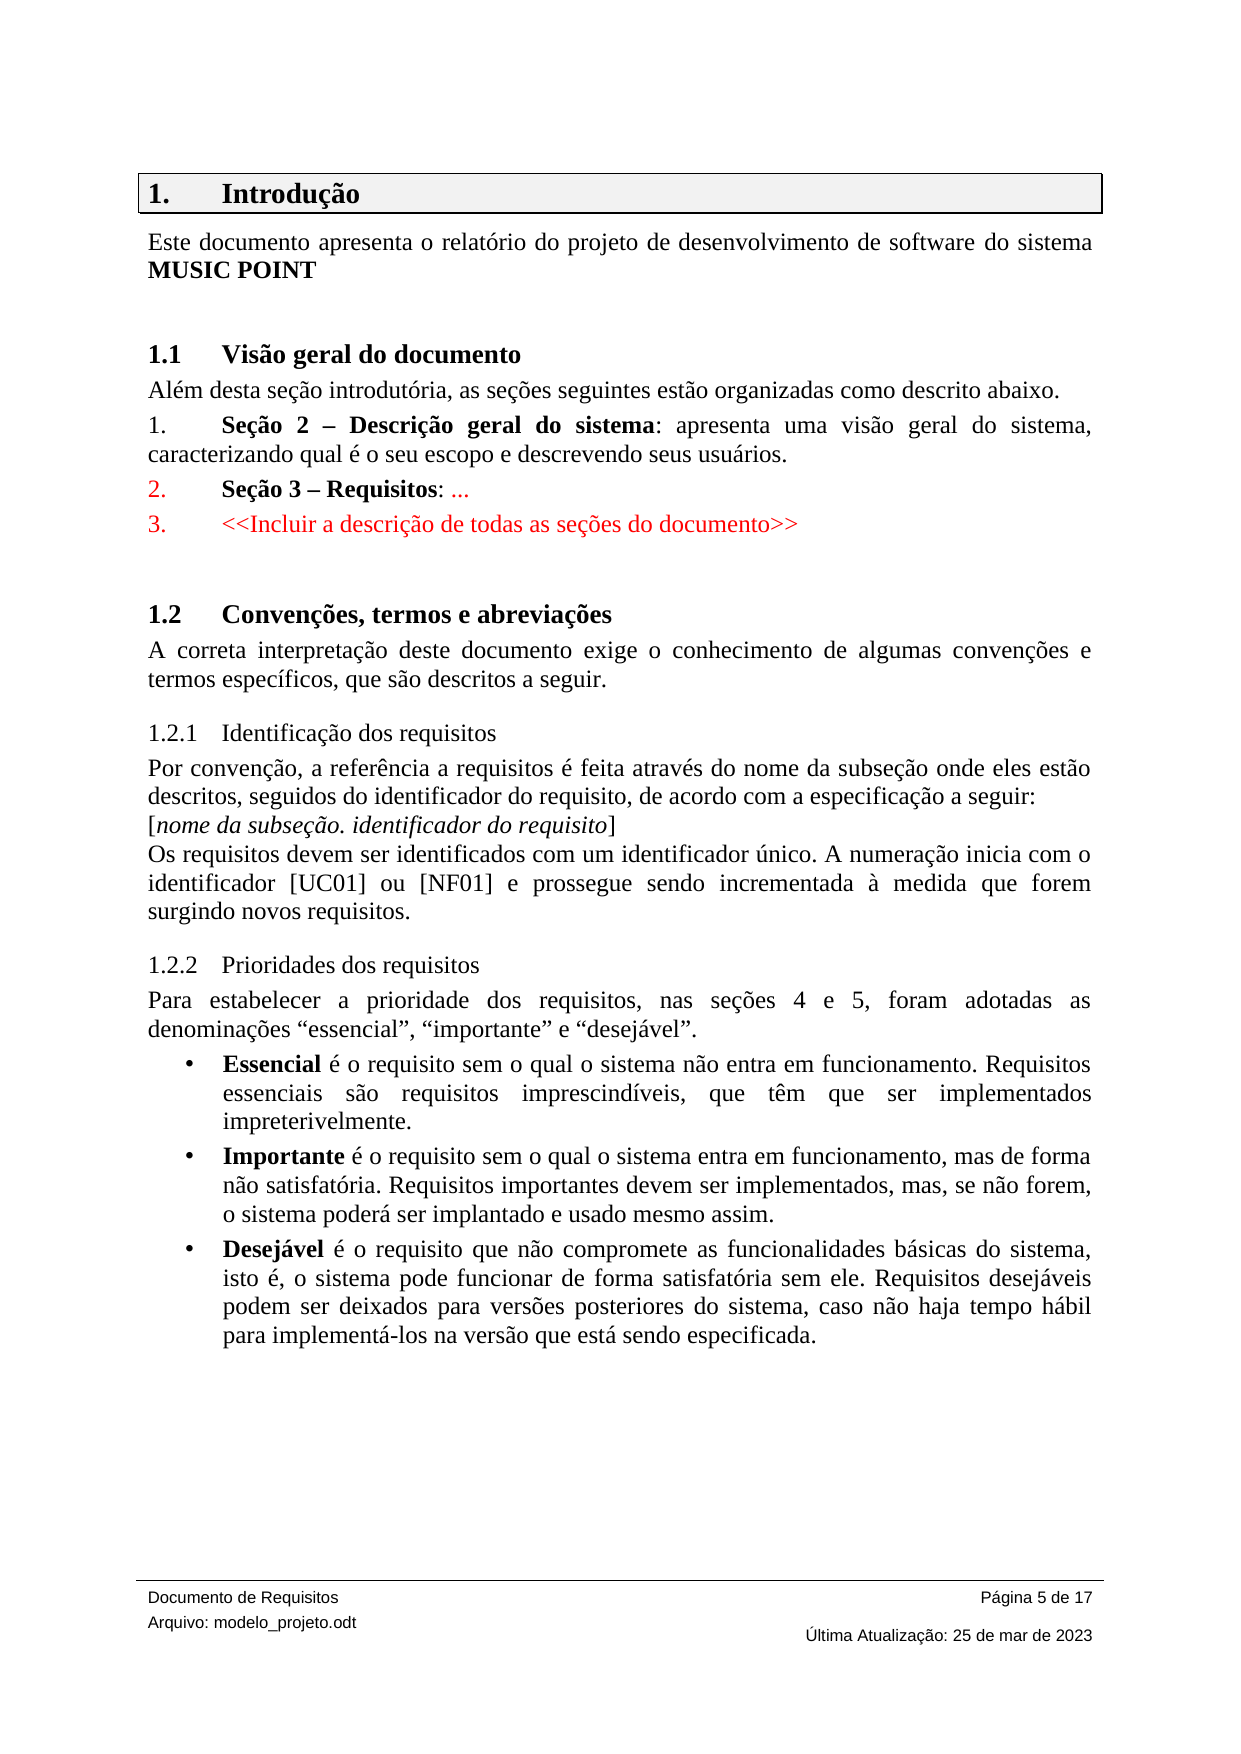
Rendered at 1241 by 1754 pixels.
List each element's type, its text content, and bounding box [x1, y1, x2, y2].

text [nome da subseção. identificador do requisito] [148, 810, 1092, 839]
list Seção 3 – Requisitos: ... [148, 474, 1092, 503]
text Este documento apresenta o relatório do projeto de desenvolvimento de software do sistema MUSIC POINT [148, 227, 1092, 284]
subtitle Convenções, termos e abreviações [148, 598, 1092, 629]
subtitle Prioridades dos requisitos [148, 950, 1092, 979]
text Por convenção, a referência a requisitos é feita através do nome da subseção onde eles estão descritos, seguidos do identificador do requisito, de acordo com a especificação a seguir: [148, 753, 1092, 810]
list <<Incluir a descrição de todas as seções do documento>> [148, 509, 1092, 538]
subtitle Identificação dos requisitos [148, 718, 1092, 746]
list Desejável é o requisito que não compromete as funcionalidades básicas do sistema, isto é, o sistema pode funcionar de forma satisfatória sem ele. Requisitos desejáveis podem ser deixados para versões posteriores do sistema, caso não haja tempo hábil para implementá-los na versão que está sendo especificada. [185, 1234, 1092, 1349]
text Os requisitos devem ser identificados com um identificador único. A numeração inicia com o identificador [UC01] ou [NF01] e prossegue sendo incrementada à medida que forem surgindo novos requisitos. [148, 839, 1092, 925]
subtitle Introdução [139, 174, 1101, 212]
list Essencial é o requisito sem o qual o sistema não entra em funcionamento. Requisitos essenciais são requisitos imprescindíveis, que têm que ser implementados impreterivelmente. [185, 1049, 1092, 1135]
text A correta interpretação deste documento exige o conhecimento de algumas convenções e termos específicos, que são descritos a seguir. [148, 635, 1092, 693]
list Seção 2 – Descrição geral do sistema: apresenta uma visão geral do sistema, caracterizando qual é o seu escopo e descrevendo seus usuários. [148, 410, 1092, 468]
subtitle Visão geral do documento [148, 338, 1092, 369]
text Para estabelecer a prioridade dos requisitos, nas seções 4 e 5, foram adotadas as denominações “essencial”, “importante” e “desejável”. [148, 985, 1092, 1043]
text Além desta seção introdutória, as seções seguintes estão organizadas como descrito abaixo. [148, 375, 1092, 404]
list Importante é o requisito sem o qual o sistema entra em funcionamento, mas de forma não satisfatória. Requisitos importantes devem ser implementados, mas, se não forem, o sistema poderá ser implantado e usado mesmo assim. [185, 1141, 1092, 1228]
